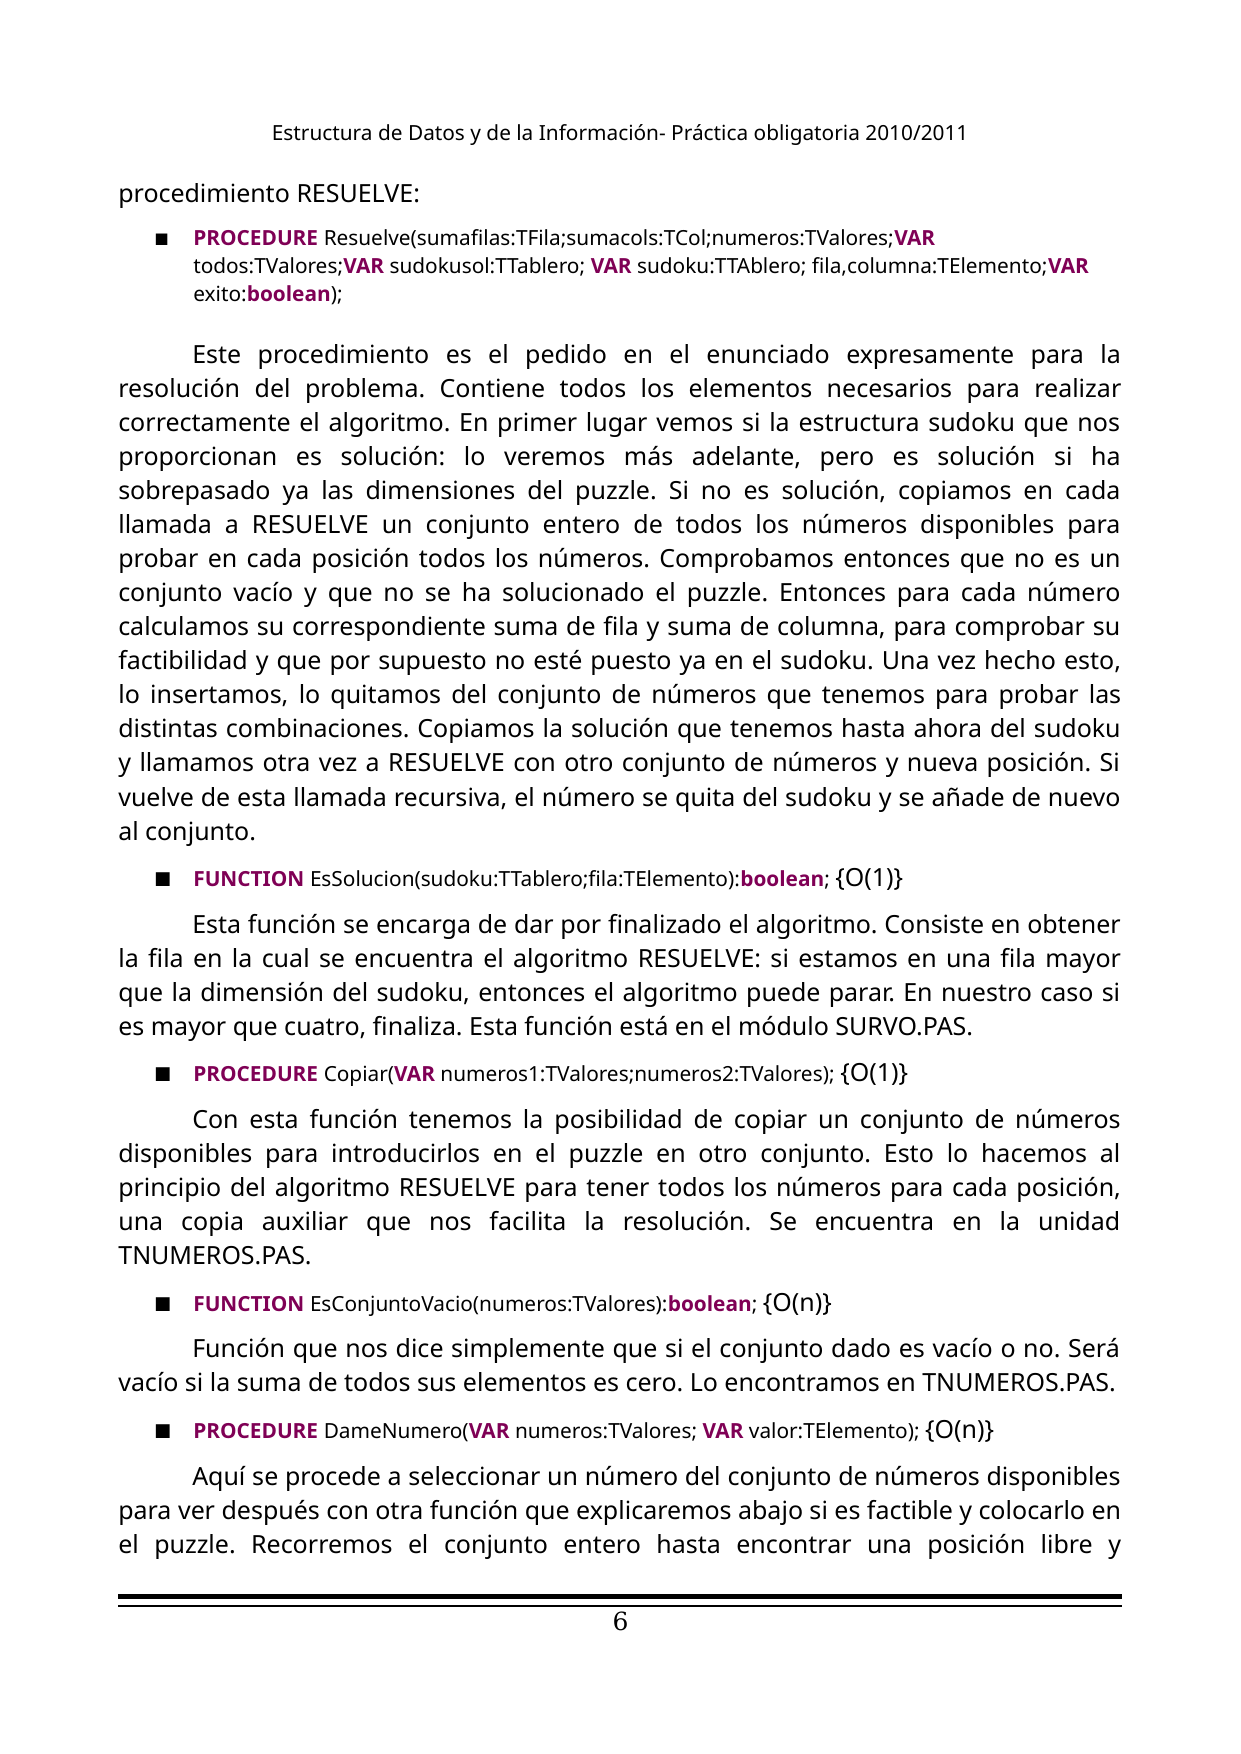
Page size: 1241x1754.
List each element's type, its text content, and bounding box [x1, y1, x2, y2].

text Aquí se procede a seleccionar un número del conjunto de números disponibles para ver después con otra función que explicaremos abajo si es factible y colocarlo en el puzzle. Recorremos el conjunto entero hasta encontrar una posición libre y [118, 1458, 1122, 1560]
list PROCEDURE Resuelve(sumafilas:TFila;sumacols:TCol;numeros:TValores;VAR todos:TValores;VAR sudokusol:TTablero; VAR sudoku:TTAblero; fila,columna:TElemento;VAR exito:boolean); [156, 223, 1122, 308]
text Función que nos dice simplemente que si el conjunto dado es vacío o no. Será vacío si la suma de todos sus elementos es cero. Lo encontramos en TNUMEROS.PAS. [118, 1331, 1122, 1399]
text Con esta función tenemos la posibilidad de copiar un conjunto de números disponibles para introducirlos en el puzzle en otro conjunto. Esto lo hacemos al principio del algoritmo RESUELVE para tener todos los números para cada posición, una copia auxiliar que nos facilita la resolución. Se encuentra en la unidad TNUMEROS.PAS. [118, 1102, 1122, 1272]
list PROCEDURE Copiar(VAR numeros1:TValores;numeros2:TValores); {O(1)} [156, 1055, 1122, 1089]
text procedimiento RESUELVE: [118, 176, 1122, 210]
list FUNCTION EsSolucion(sudoku:TTablero;fila:TElemento):boolean; {O(1)} [156, 860, 1122, 894]
text Este procedimiento es el pedido en el enunciado expresamente para la resolución del problema. Contiene todos los elementos necesarios para realizar correctamente el algoritmo. En primer lugar vemos si la estructura sudoku que nos proporcionan es solución: lo veremos más adelante, pero es solución si ha sobrepasado ya las dimensiones del puzzle. Si no es solución, copiamos en cada llamada a RESUELVE un conjunto entero de todos los números disponibles para probar en cada posición todos los números. Comprobamos entonces que no es un conjunto vacío y que no se ha solucionado el puzzle. Entonces para cada número calculamos su correspondiente suma de fila y suma de columna, para comprobar su factibilidad y que por supuesto no esté puesto ya en el sudoku. Una vez hecho esto, lo insertamos, lo quitamos del conjunto de números que tenemos para probar las distintas combinaciones. Copiamos la solución que tenemos hasta ahora del sudoku y llamamos otra vez a RESUELVE con otro conjunto de números y nueva posición. Si vuelve de esta llamada recursiva, el número se quita del sudoku y se añade de nuevo al conjunto. [118, 336, 1122, 847]
list PROCEDURE DameNumero(VAR numeros:TValores; VAR valor:TElemento); {O(n)} [156, 1412, 1122, 1446]
text Esta función se encarga de dar por finalizado el algoritmo. Consiste en obtener la fila en la cual se encuentra el algoritmo RESUELVE: si estamos en una fila mayor que la dimensión del sudoku, entonces el algoritmo puede parar. En nuestro caso si es mayor que cuatro, finaliza. Esta función está en el módulo SURVO.PAS. [118, 906, 1122, 1043]
list FUNCTION EsConjuntoVacio(numeros:TValores):boolean; {O(n)} [156, 1284, 1122, 1318]
